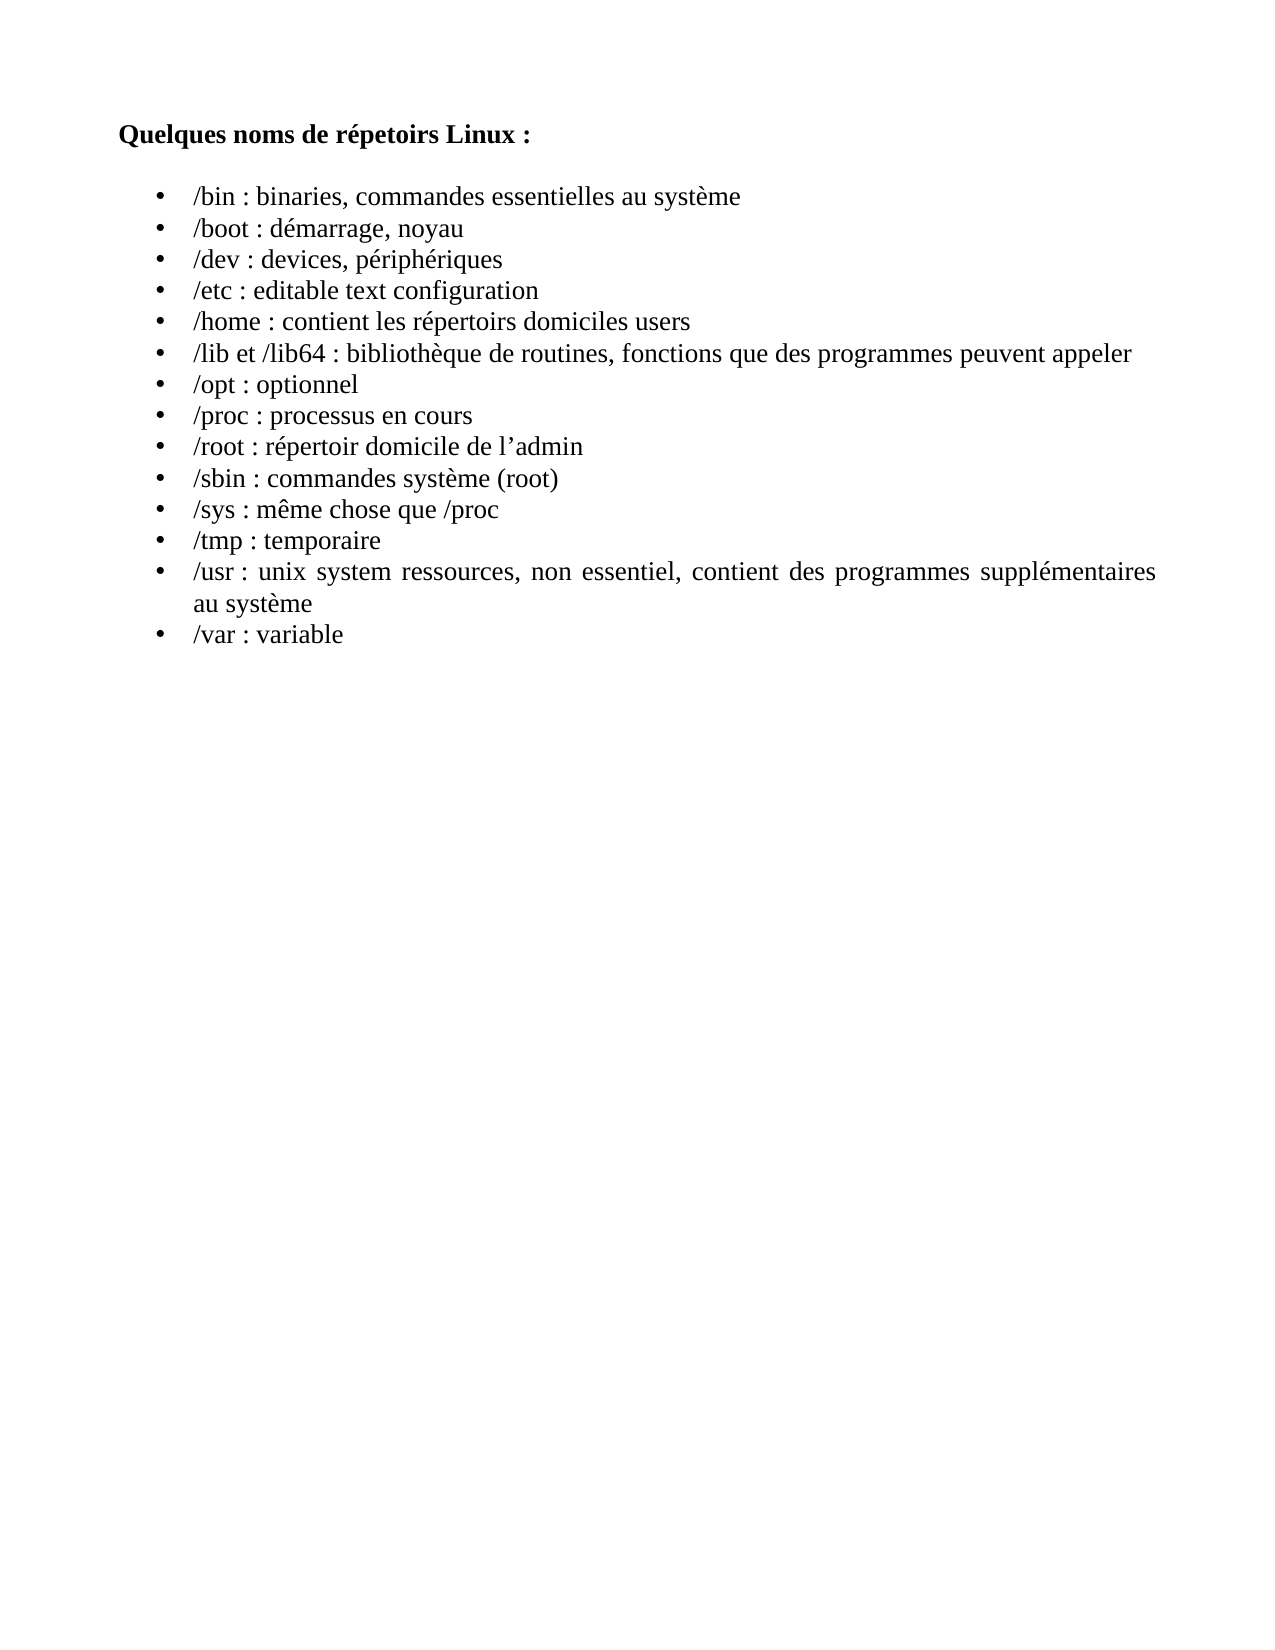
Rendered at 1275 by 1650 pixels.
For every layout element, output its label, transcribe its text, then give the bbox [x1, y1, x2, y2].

list /proc : processus en cours [156, 399, 1157, 430]
list /sys : même chose que /proc [156, 493, 1157, 524]
list /home : contient les répertoirs domiciles users [156, 305, 1157, 337]
list /etc : editable text configuration [156, 274, 1157, 305]
list /sbin : commandes système (root) [156, 462, 1157, 493]
list /root : répertoir domicile de l’admin [156, 430, 1157, 462]
list /usr : unix system ressources, non essentiel, contient des programmes supplémentaires au système [156, 555, 1157, 618]
list /dev : devices, périphériques [156, 243, 1157, 274]
list /tmp : temporaire [156, 524, 1157, 555]
list /boot : démarrage, noyau [156, 212, 1157, 243]
list /opt : optionnel [156, 368, 1157, 399]
text Quelques noms de répetoirs Linux : [118, 118, 1157, 149]
list /lib et /lib64 : bibliothèque de routines, fonctions que des programmes peuvent appeler [156, 337, 1157, 368]
list /var : variable [156, 618, 1157, 649]
list /bin : binaries, commandes essentielles au système [156, 180, 1157, 212]
